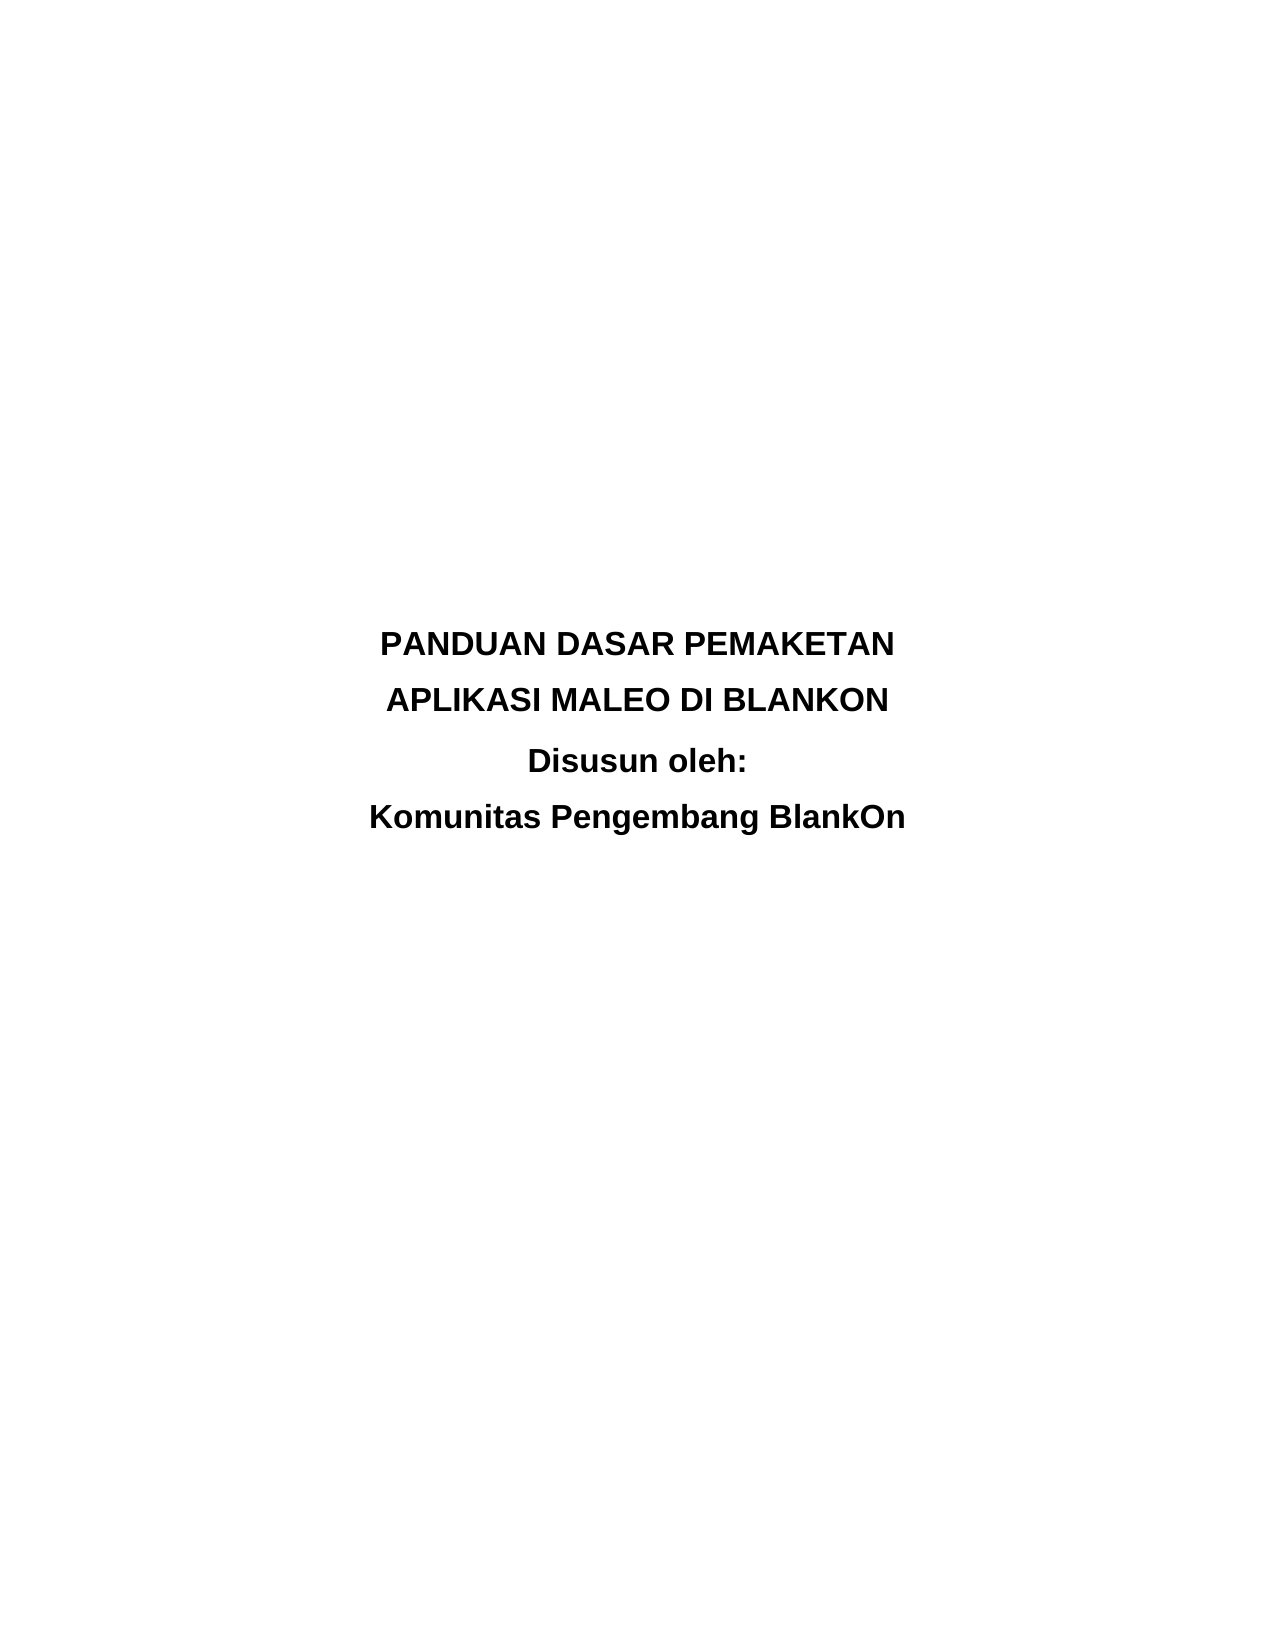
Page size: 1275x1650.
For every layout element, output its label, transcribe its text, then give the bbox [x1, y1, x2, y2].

title PANDUAN DASAR PEMAKETAN APLIKASI MALEO DI BLANKON [118, 625, 1157, 718]
text Disusun oleh: Komunitas Pengembang BlankOn [118, 743, 1157, 836]
